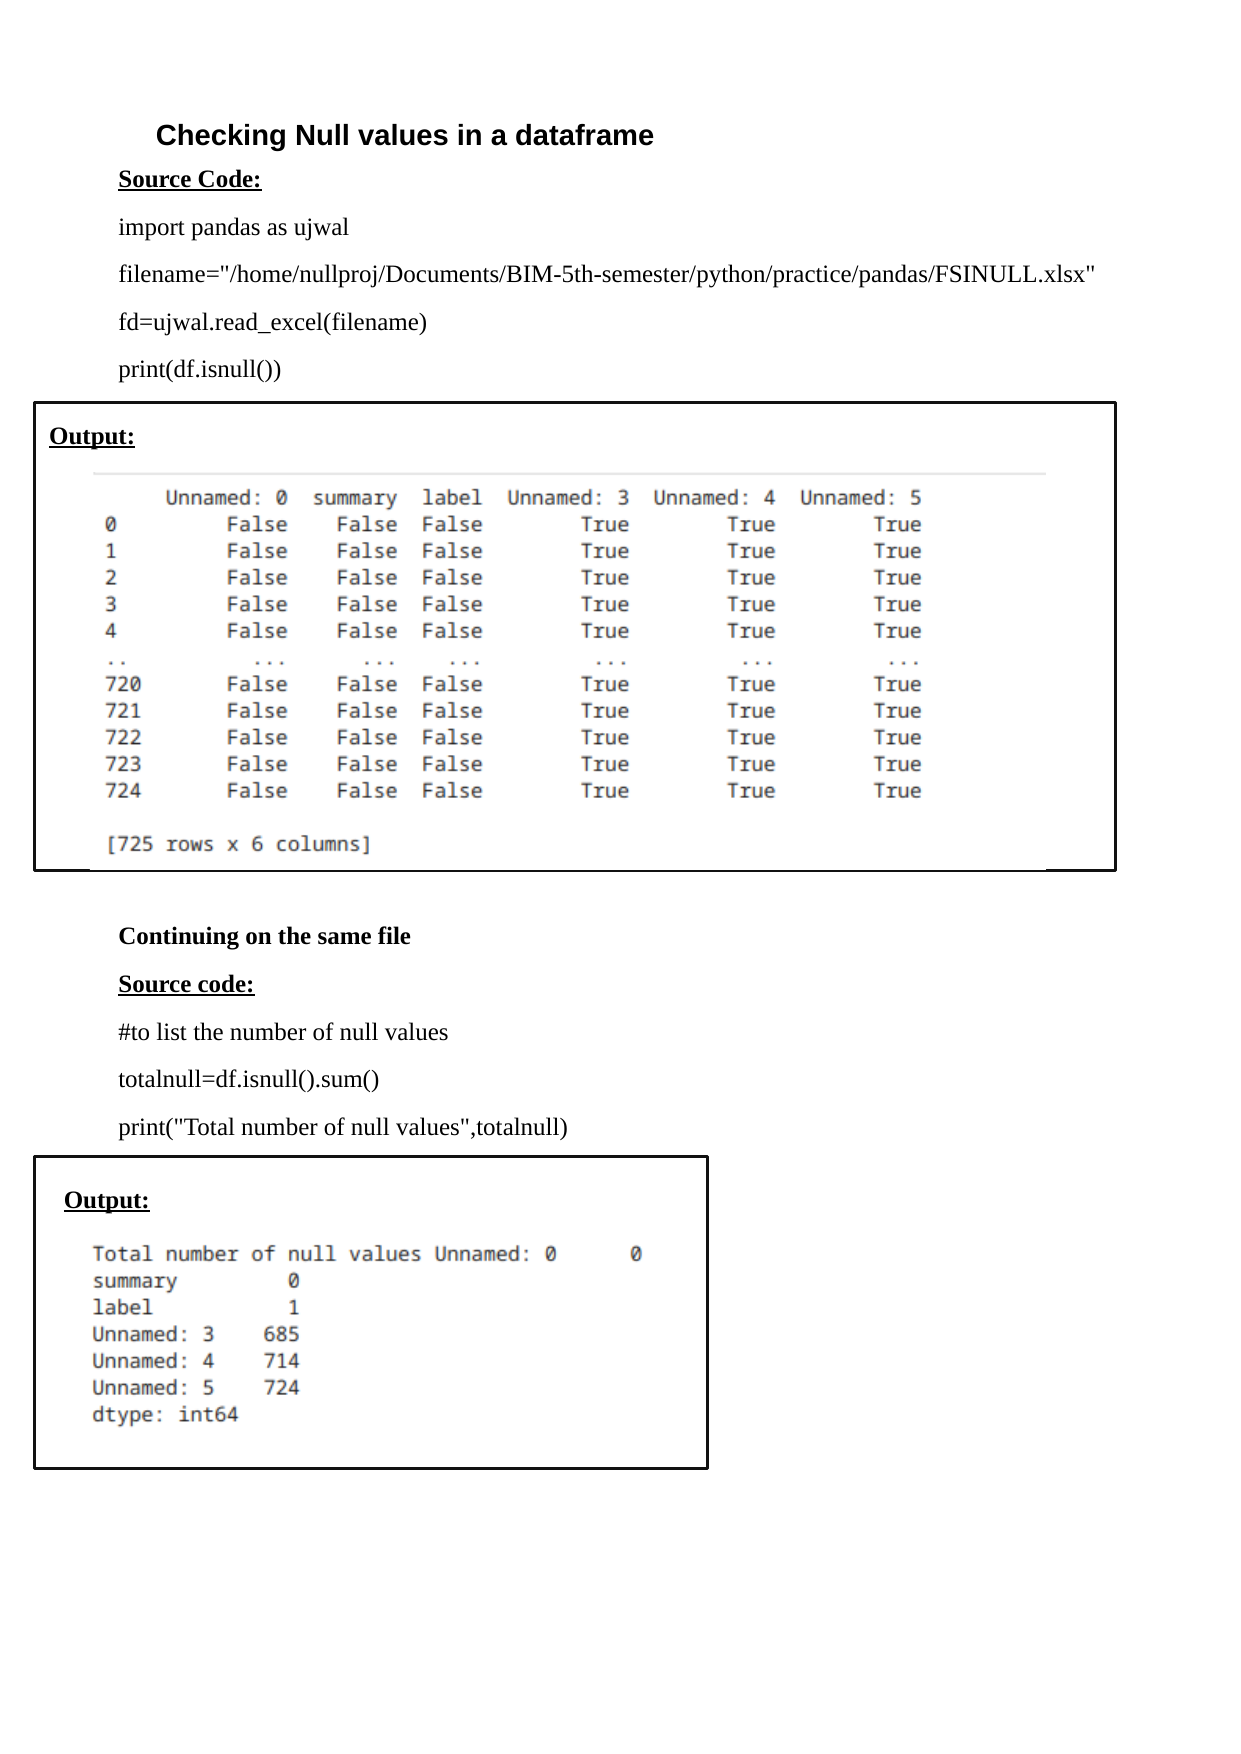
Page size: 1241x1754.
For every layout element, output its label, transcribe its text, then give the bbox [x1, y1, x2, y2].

text Source code: [118, 969, 1122, 998]
text filename="/home/nullproj/Documents/BIM-5th-semester/python/practice/pandas/FSINULL.xlsx" [118, 259, 1122, 288]
subtitle Checking Null values in a dataframe [156, 118, 1122, 152]
text totalnull=df.isnull().sum() [118, 1064, 1122, 1093]
picture [89, 472, 1046, 870]
text fd=ujwal.read_excel(filename) [118, 307, 1122, 336]
text import pandas as ujwal [118, 212, 1122, 241]
text Continuing on the same file [118, 921, 1122, 950]
text Source Code: [118, 164, 1122, 193]
picture [89, 1236, 685, 1439]
text #to list the number of null values [118, 1017, 1122, 1045]
text print("Total number of null values",totalnull) [118, 1112, 1122, 1141]
text print(df.isnull()) [118, 354, 1122, 383]
